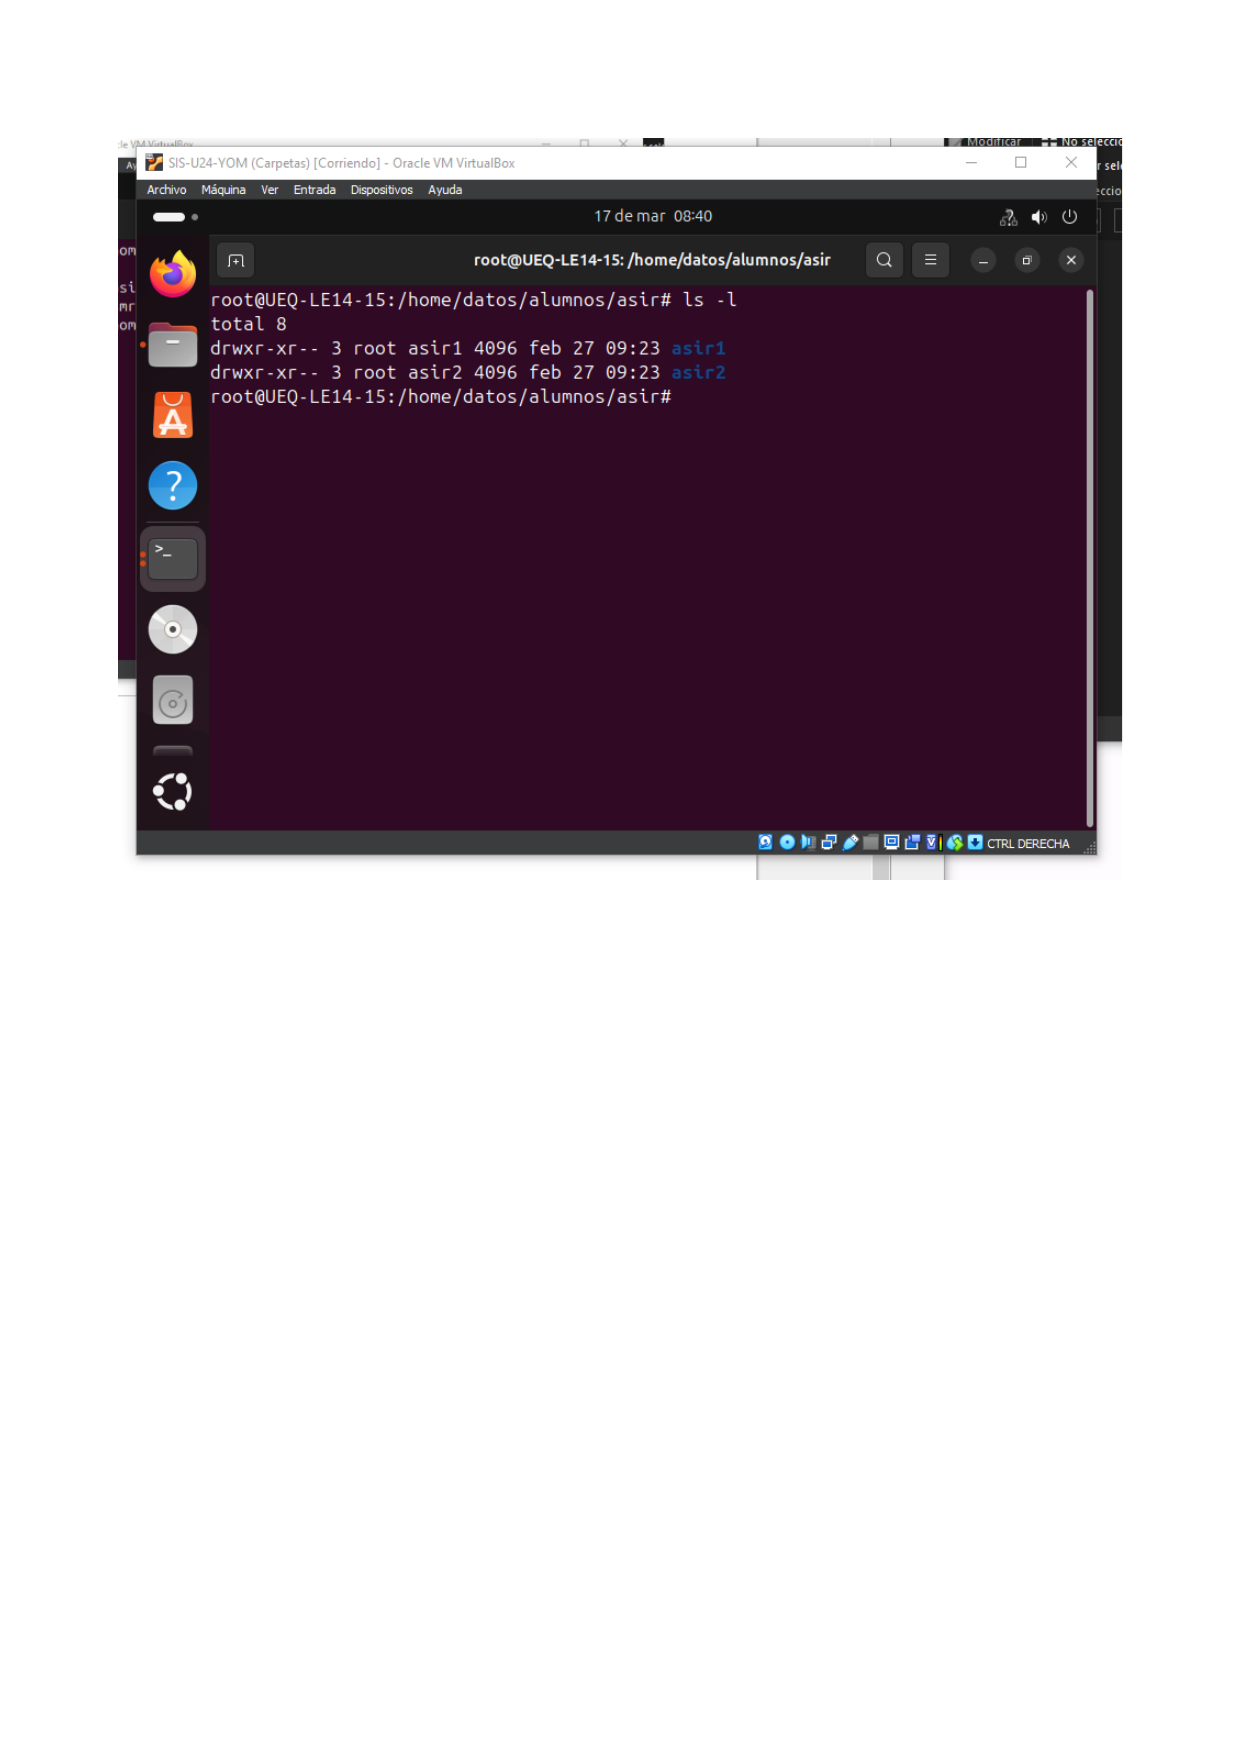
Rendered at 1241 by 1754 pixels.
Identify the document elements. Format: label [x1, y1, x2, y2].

picture [118, 138, 1123, 880]
